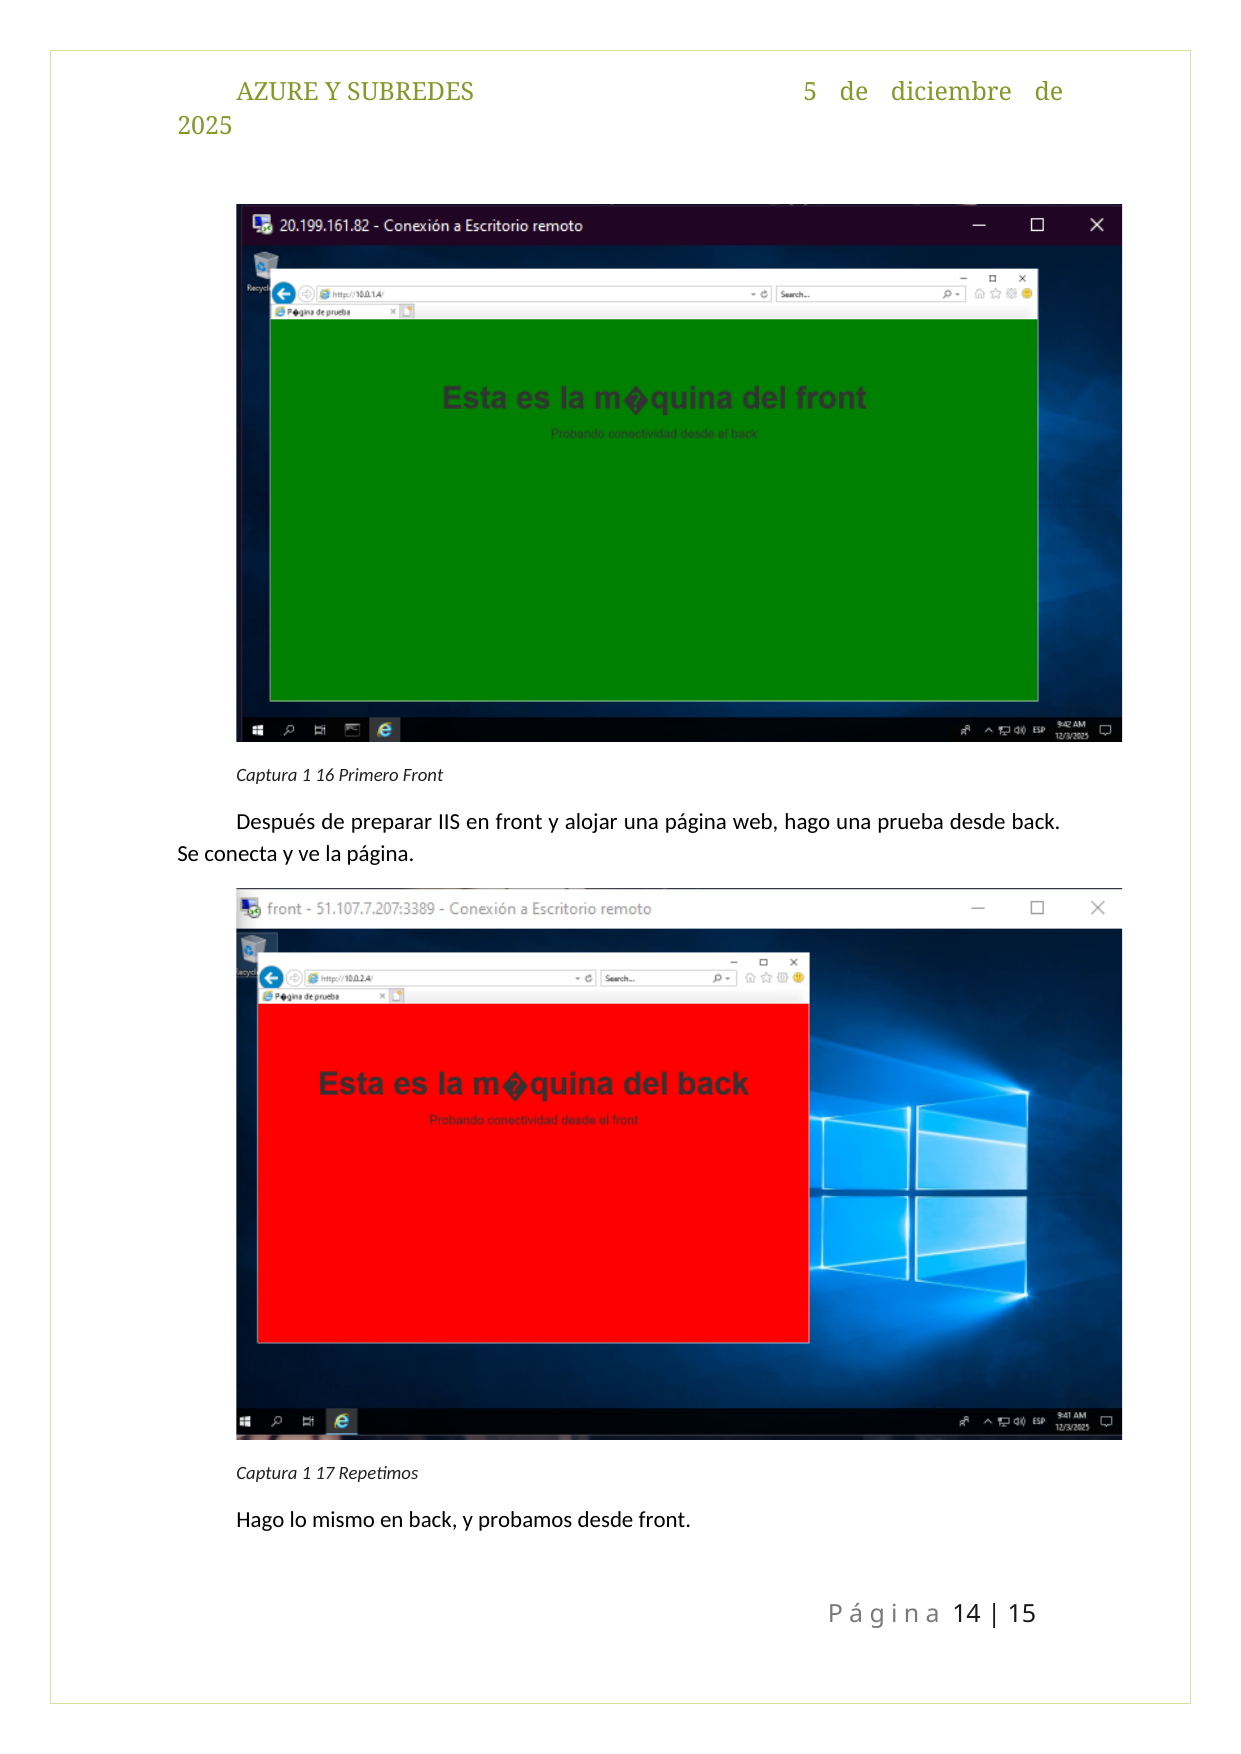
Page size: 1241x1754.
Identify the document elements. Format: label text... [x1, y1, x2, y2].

text Captura 1 16 Primero Front [177, 763, 1063, 786]
text Hago lo mismo en back, y probamos desde front. [177, 1505, 1063, 1533]
text Después de preparar IIS en front y alojar una página web, hago una prueba desde back. Se conecta y ve la página. [177, 807, 1063, 867]
text Captura 1 17 Repetimos [177, 1461, 1063, 1484]
